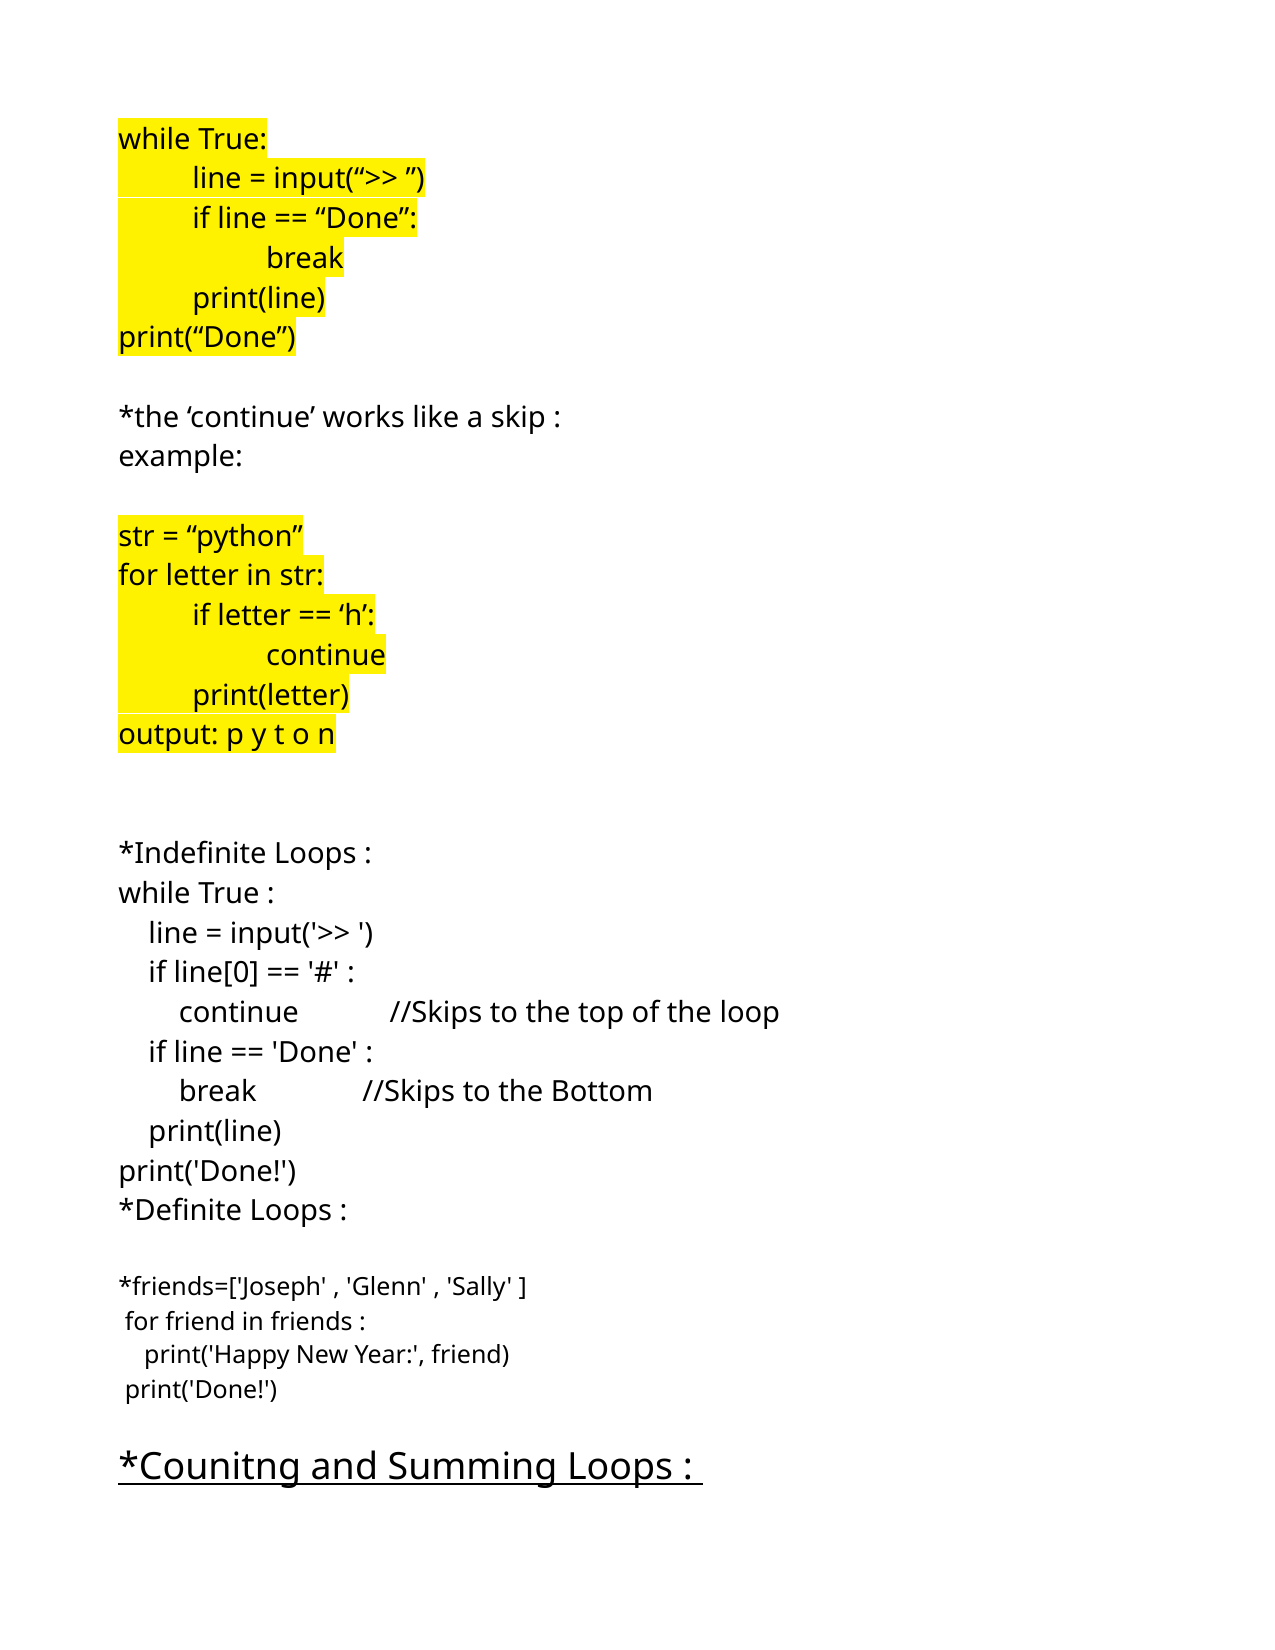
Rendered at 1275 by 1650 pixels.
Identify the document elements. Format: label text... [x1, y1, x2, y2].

text for friend in friends : [118, 1303, 1157, 1337]
text *Counitng and Summing Loops : [118, 1439, 1157, 1490]
text str = “python” [118, 515, 1157, 555]
text line = input(“>> ”) [118, 158, 1157, 197]
text continue //Skips to the top of the loop [118, 991, 1157, 1031]
text *the ‘continue’ works like a skip : [118, 396, 1157, 436]
text print(line) [118, 1110, 1157, 1150]
text output: p y t o n [118, 713, 1157, 753]
text continue [118, 634, 1157, 674]
text if letter == ‘h’: [118, 594, 1157, 634]
text if line == 'Done' : [118, 1031, 1157, 1071]
text break //Skips to the Bottom [118, 1071, 1157, 1110]
text *Indefinite Loops : [118, 832, 1157, 872]
text break [118, 237, 1157, 277]
text for letter in str: [118, 555, 1157, 594]
text if line[0] == '#' : [118, 952, 1157, 991]
text print('Done!') [118, 1371, 1157, 1405]
text *Definite Loops : [118, 1190, 1157, 1229]
text line = input('>> ') [118, 912, 1157, 952]
text while True : [118, 872, 1157, 912]
text print(letter) [118, 674, 1157, 713]
text print(“Done”) [118, 317, 1157, 356]
text example: [118, 436, 1157, 475]
text *friends=['Joseph' , 'Glenn' , 'Sally' ] [118, 1269, 1157, 1303]
text while True: [118, 118, 1157, 158]
text if line == “Done”: [118, 197, 1157, 237]
text print('Happy New Year:', friend) [118, 1337, 1157, 1371]
text print(line) [118, 277, 1157, 317]
text print('Done!') [118, 1150, 1157, 1190]
